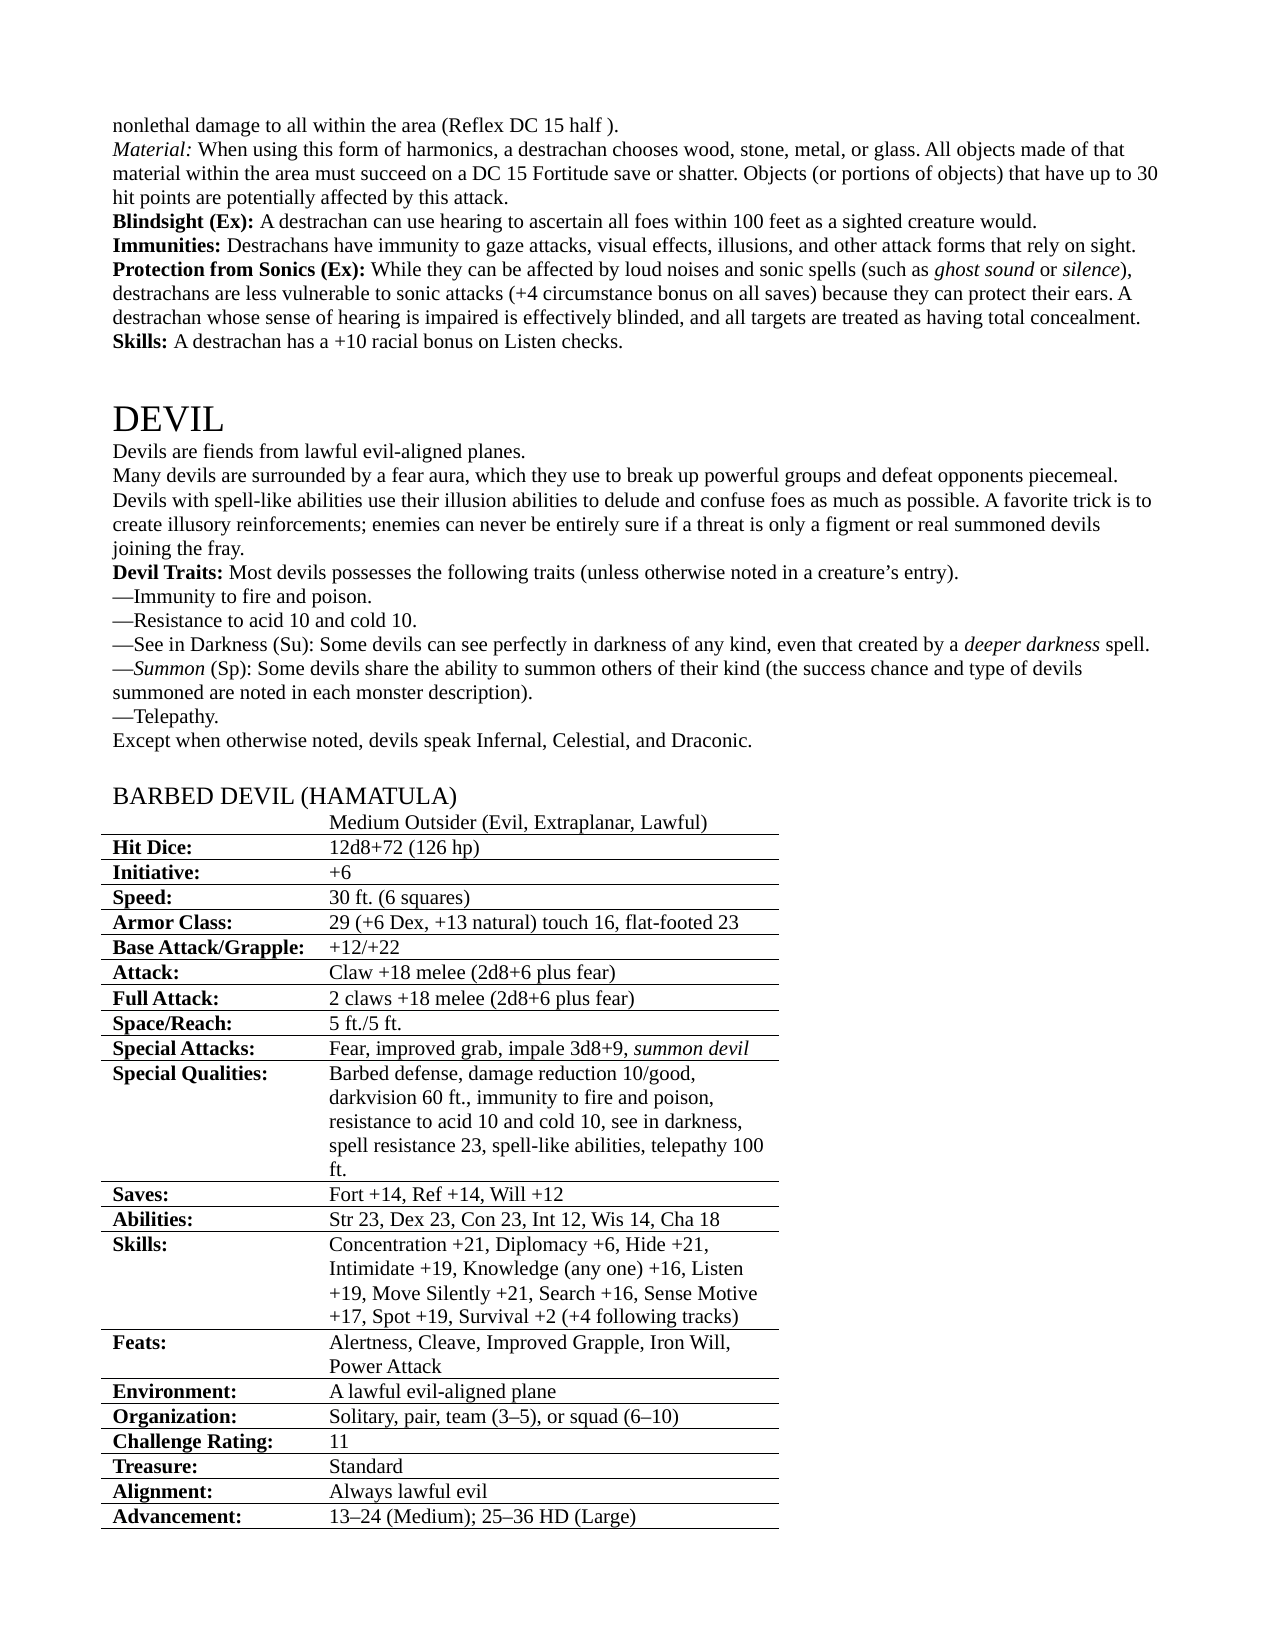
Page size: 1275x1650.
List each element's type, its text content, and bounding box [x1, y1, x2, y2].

table_cell +6 [318, 860, 778, 884]
table_cell Advancement: [101, 1504, 318, 1528]
table_cell Hit Dice: [101, 835, 318, 859]
table_cell 12d8+72 (126 hp) [318, 835, 778, 859]
table_cell +12/+22 [318, 935, 778, 959]
text Many devils are surrounded by a fear aura, which they use to break up powerful groups and defeat opponents piecemeal. Devils with spell-like abilities use their illusion abilities to delude and confuse foes as much as possible. A favorite trick is to create illusory reinforcements; enemies can never be entirely sure if a threat is only a figment or real summoned devils joining the fray. [112, 463, 1162, 560]
table_cell Special Qualities: [101, 1061, 318, 1181]
table_cell Abilities: [101, 1207, 318, 1231]
text Material: When using this form of harmonics, a destrachan chooses wood, stone, metal, or glass. All objects made of that material within the area must succeed on a DC 15 Fortitude save or shatter. Objects (or portions of objects) that have up to 30 hit points are potentially affected by this attack. [112, 137, 1162, 209]
table_cell Armor Class: [101, 910, 318, 934]
table_cell Str 23, Dex 23, Con 23, Int 12, Wis 14, Cha 18 [318, 1207, 778, 1231]
text DEVIL [112, 396, 1162, 439]
table_cell 29 (+6 Dex, +13 natural) touch 16, flat-footed 23 [318, 910, 778, 934]
table_cell Fort +14, Ref +14, Will +12 [318, 1182, 778, 1206]
table_cell Fear, improved grab, impale 3d8+9, summon devil [318, 1036, 778, 1060]
text Except when otherwise noted, devils speak Infernal, Celestial, and Draconic. [112, 728, 1162, 752]
table_cell Challenge Rating: [101, 1429, 318, 1453]
table_cell Treasure: [101, 1454, 318, 1478]
table_header Medium Outsider (Evil, Extraplanar, Lawful) [318, 810, 778, 834]
text —Immunity to fire and poison. [112, 584, 1162, 608]
table_cell Standard [318, 1454, 778, 1478]
table_cell Environment: [101, 1379, 318, 1403]
text Devil Traits: Most devils possesses the following traits (unless otherwise noted in a creature’s entry). [112, 560, 1162, 584]
table_cell Special Attacks: [101, 1036, 318, 1060]
table_cell Base Attack/Grapple: [101, 935, 318, 959]
table_cell 30 ft. (6 squares) [318, 885, 778, 909]
table_cell Solitary, pair, team (3–5), or squad (6–10) [318, 1404, 778, 1428]
text —Summon (Sp): Some devils share the ability to summon others of their kind (the success chance and type of devils summoned are noted in each monster description). [112, 656, 1162, 704]
text Skills: A destrachan has a +10 racial bonus on Listen checks. [112, 329, 1162, 353]
table_cell 2 claws +18 melee (2d8+6 plus fear) [318, 985, 778, 1009]
table_cell Space/Reach: [101, 1011, 318, 1034]
table_header [101, 810, 318, 834]
text Blindsight (Ex): A destrachan can use hearing to ascertain all foes within 100 feet as a sighted creature would. [112, 209, 1162, 233]
table_cell 5 ft./5 ft. [318, 1011, 778, 1034]
table_cell Saves: [101, 1182, 318, 1206]
table_cell A lawful evil-aligned plane [318, 1379, 778, 1403]
table_cell 13–24 (Medium); 25–36 HD (Large) [318, 1504, 778, 1528]
text BARBED DEVIL (HAMATULA) [112, 781, 1162, 810]
table_cell Speed: [101, 885, 318, 909]
table_cell Full Attack: [101, 985, 318, 1009]
table_cell Feats: [101, 1330, 318, 1378]
table_cell Claw +18 melee (2d8+6 plus fear) [318, 960, 778, 984]
text —Resistance to acid 10 and cold 10. [112, 608, 1162, 632]
text nonlethal damage to all within the area (Reflex DC 15 half ). [112, 112, 1162, 137]
text —Telepathy. [112, 704, 1162, 728]
text Devils are fiends from lawful evil-aligned planes. [112, 439, 1162, 463]
table_cell Alignment: [101, 1479, 318, 1503]
text Immunities: Destrachans have immunity to gaze attacks, visual effects, illusions, and other attack forms that rely on sight. [112, 233, 1162, 257]
table_cell Organization: [101, 1404, 318, 1428]
table_cell Alertness, Cleave, Improved Grapple, Iron Will, Power Attack [318, 1330, 778, 1378]
text Protection from Sonics (Ex): While they can be affected by loud noises and sonic spells (such as ghost sound or silence), destrachans are less vulnerable to sonic attacks (+4 circumstance bonus on all saves) because they can protect their ears. A destrachan whose sense of hearing is impaired is effectively blinded, and all targets are treated as having total concealment. [112, 257, 1162, 329]
table_cell Initiative: [101, 860, 318, 884]
table_cell Attack: [101, 960, 318, 984]
table_cell Concentration +21, Diplomacy +6, Hide +21, Intimidate +19, Knowledge (any one) +16, Listen +19, Move Silently +21, Search +16, Sense Motive +17, Spot +19, Survival +2 (+4 following tracks) [318, 1232, 778, 1328]
table_cell Always lawful evil [318, 1479, 778, 1503]
text —See in Darkness (Su): Some devils can see perfectly in darkness of any kind, even that created by a deeper darkness spell. [112, 632, 1162, 656]
table_cell Barbed defense, damage reduction 10/good, darkvision 60 ft., immunity to fire and poison, resistance to acid 10 and cold 10, see in darkness, spell resistance 23, spell-like abilities, telepathy 100 ft. [318, 1061, 778, 1181]
table_cell 11 [318, 1429, 778, 1453]
table_cell Skills: [101, 1232, 318, 1328]
